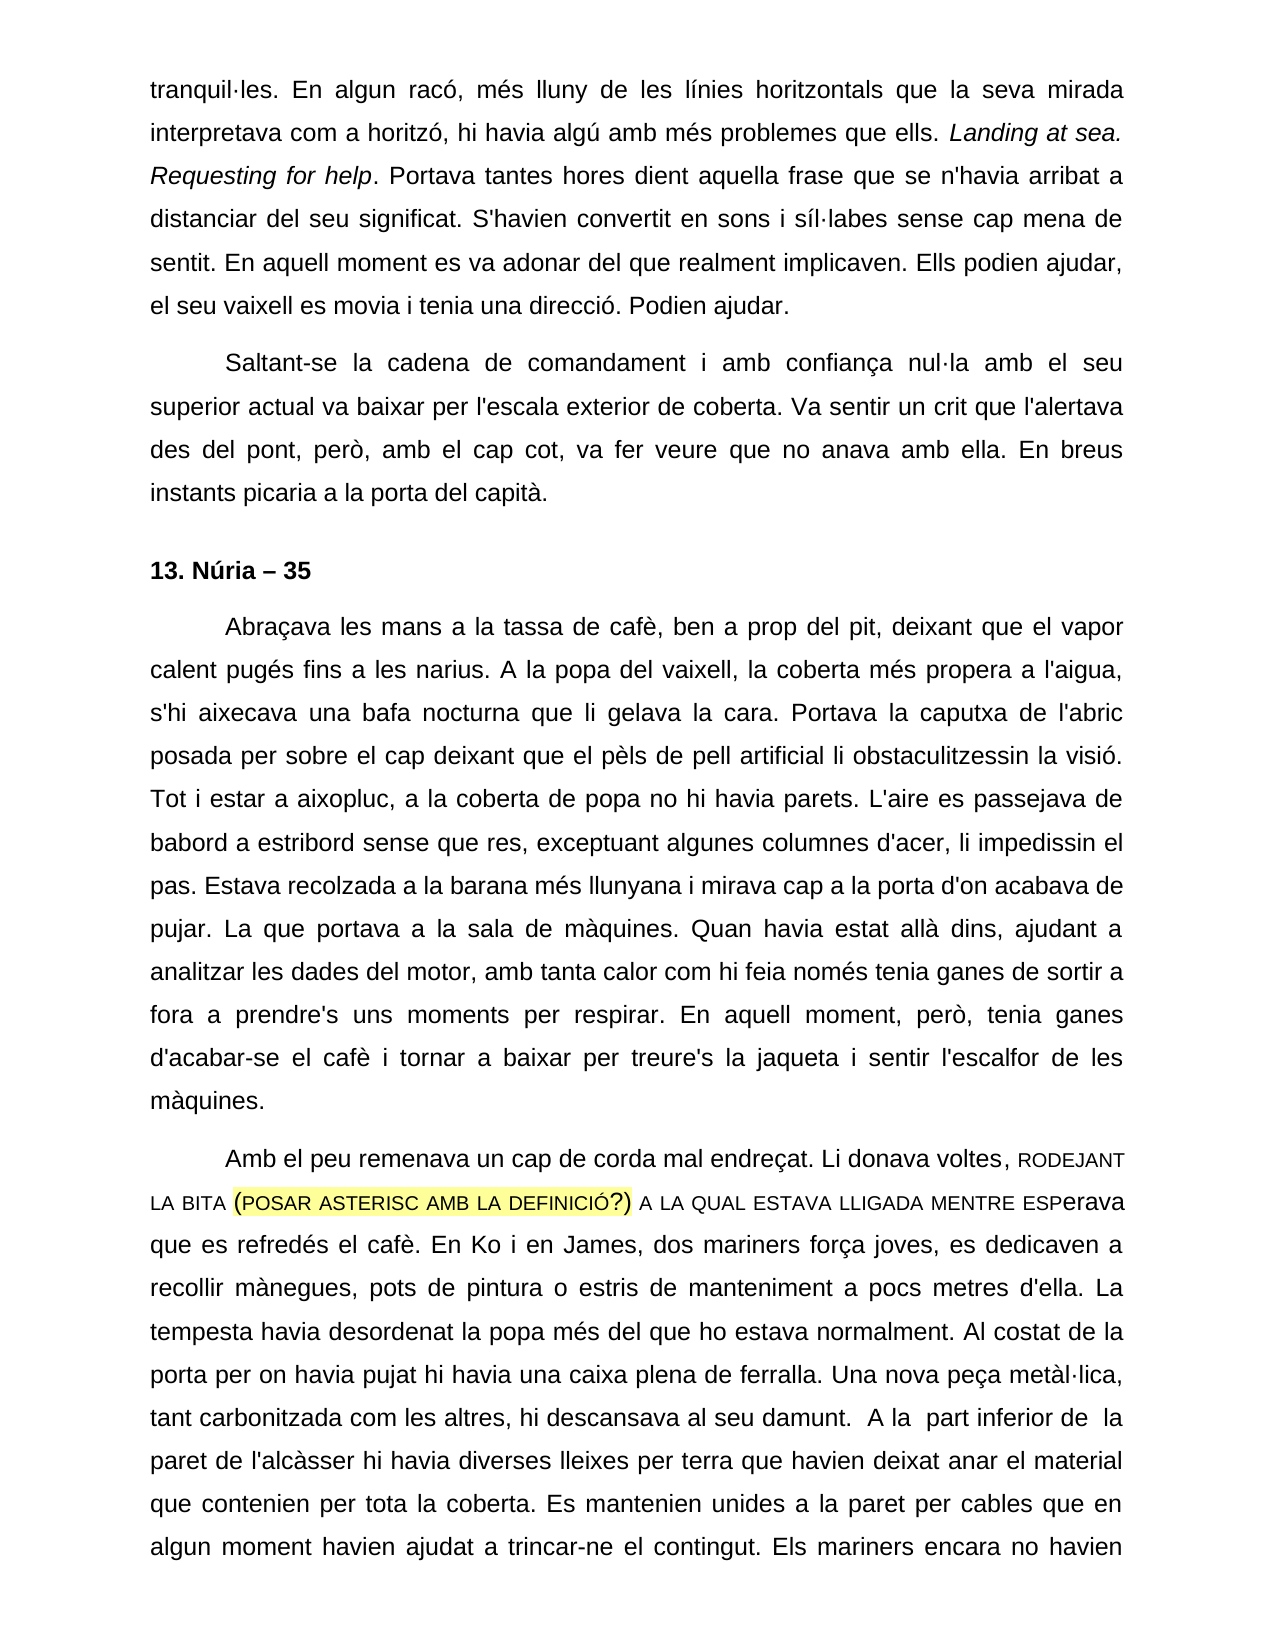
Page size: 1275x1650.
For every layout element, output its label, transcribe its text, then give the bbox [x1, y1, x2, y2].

text Saltant-se la cadena de comandament i amb confiança nul·la amb el seu superior actual va baixar per l'escala exterior de coberta. Va sentir un crit que l'alertava des del pont, però, amb el cap cot, va fer veure que no anava amb ella. En breus instants picaria a la porta del capità. [150, 348, 1125, 506]
text tranquil·les. En algun racó, més lluny de les línies horitzontals que la seva mirada interpretava com a horitzó, hi havia algú amb més problemes que ells. Landing at sea. Requesting for help. Portava tantes hores dient aquella frase que se n'havia arribat a distanciar del seu significat. S'havien convertit en sons i síl·labes sense cap mena de sentit. En aquell moment es va adonar del que realment implicaven. Ells podien ajudar, el seu vaixell es movia i tenia una direcció. Podien ajudar. [150, 75, 1125, 319]
text 13. Núria – 35 [150, 556, 1125, 585]
text Amb el peu remenava un cap de corda mal endreçat. Li donava voltes, rodejant la bita (posar asterisc amb la definició?) a la qual estava lligada mentre esperava que es refredés el cafè. En Ko i en James, dos mariners força joves, es dedicaven a recollir mànegues, pots de pintura o estris de manteniment a pocs metres d'ella. La tempesta havia desordenat la popa més del que ho estava normalment. Al costat de la porta per on havia pujat hi havia una caixa plena de ferralla. Una nova peça metàl·lica, tant carbonitzada com les altres, hi descansava al seu damunt. A la part inferior de la paret de l'alcàsser hi havia diverses lleixes per terra que havien deixat anar el material que contenien per tota la coberta. Es mantenien unides a la paret per cables que en algun moment havien ajudat a trincar-ne el contingut. Els mariners encara no havien [150, 1144, 1125, 1561]
text Abraçava les mans a la tassa de cafè, ben a prop del pit, deixant que el vapor calent pugés fins a les narius. A la popa del vaixell, la coberta més propera a l'aigua, s'hi aixecava una bafa nocturna que li gelava la cara. Portava la caputxa de l'abric posada per sobre el cap deixant que el pèls de pell artificial li obstaculitzessin la visió. Tot i estar a aixopluc, a la coberta de popa no hi havia parets. L'aire es passejava de babord a estribord sense que res, exceptuant algunes columnes d'acer, li impedissin el pas. Estava recolzada a la barana més llunyana i mirava cap a la porta d'on acabava de pujar. La que portava a la sala de màquines. Quan havia estat allà dins, ajudant a analitzar les dades del motor, amb tanta calor com hi feia només tenia ganes de sortir a fora a prendre's uns moments per respirar. En aquell moment, però, tenia ganes d'acabar-se el cafè i tornar a baixar per treure's la jaqueta i sentir l'escalfor de les màquines. [150, 612, 1125, 1115]
